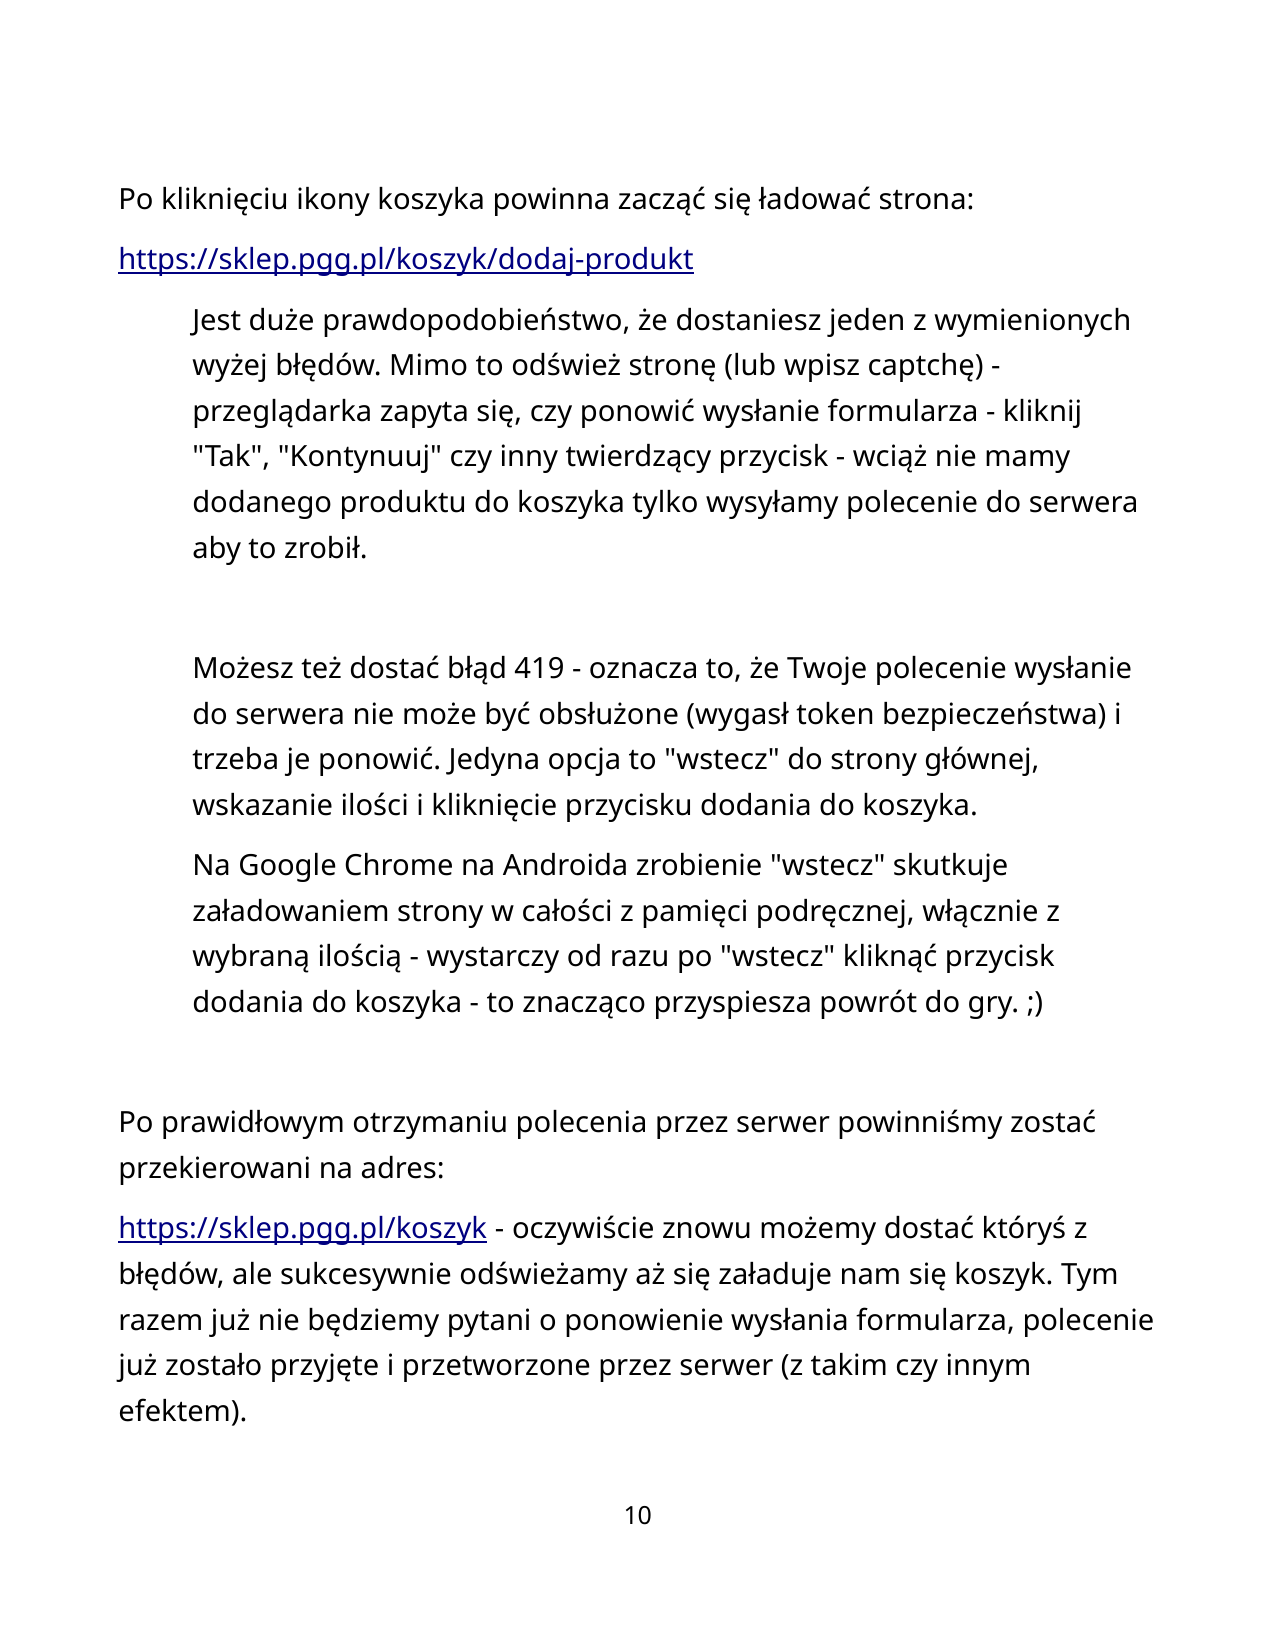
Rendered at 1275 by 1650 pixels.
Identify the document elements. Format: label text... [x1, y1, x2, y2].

text Na Google Chrome na Androida zrobienie "wstecz" skutkuje załadowaniem strony w całości z pamięci podręcznej, włącznie z wybraną ilością - wystarczy od razu po "wstecz" kliknąć przycisk dodania do koszyka - to znacząco przyspiesza powrót do gry. ;) [192, 844, 1157, 1021]
text https://sklep.pgg.pl/koszyk - oczywiście znowu możemy dostać któryś z błędów, ale sukcesywnie odświeżamy aż się załaduje nam się koszyk. Tym razem już nie będziemy pytani o ponowienie wysłania formularza, polecenie już zostało przyjęte i przetworzone przez serwer (z takim czy innym efektem). [118, 1207, 1157, 1430]
text Możesz też dostać błąd 419 - oznacza to, że Twoje polecenie wysłanie do serwera nie może być obsłużone (wygasł token bezpieczeństwa) i trzeba je ponowić. Jedyna opcja to "wstecz" do strony głównej, wskazanie ilości i kliknięcie przycisku dodania do koszyka. [192, 647, 1157, 824]
text Po prawidłowym otrzymaniu polecenia przez serwer powinniśmy zostać przekierowani na adres: [118, 1102, 1157, 1187]
text Po kliknięciu ikony koszyka powinna zacząć się ładować strona: [118, 178, 1157, 218]
text https://sklep.pgg.pl/koszyk/dodaj-produkt [118, 238, 1157, 278]
text Jest duże prawdopodobieństwo, że dostaniesz jeden z wymienionych wyżej błędów. Mimo to odśwież stronę (lub wpisz captchę) - przeglądarka zapyta się, czy ponowić wysłanie formularza - kliknij "Tak", "Kontynuuj" czy inny twierdzący przycisk - wciąż nie mamy dodanego produktu do koszyka tylko wysyłamy polecenie do serwera aby to zrobił. [192, 299, 1157, 567]
